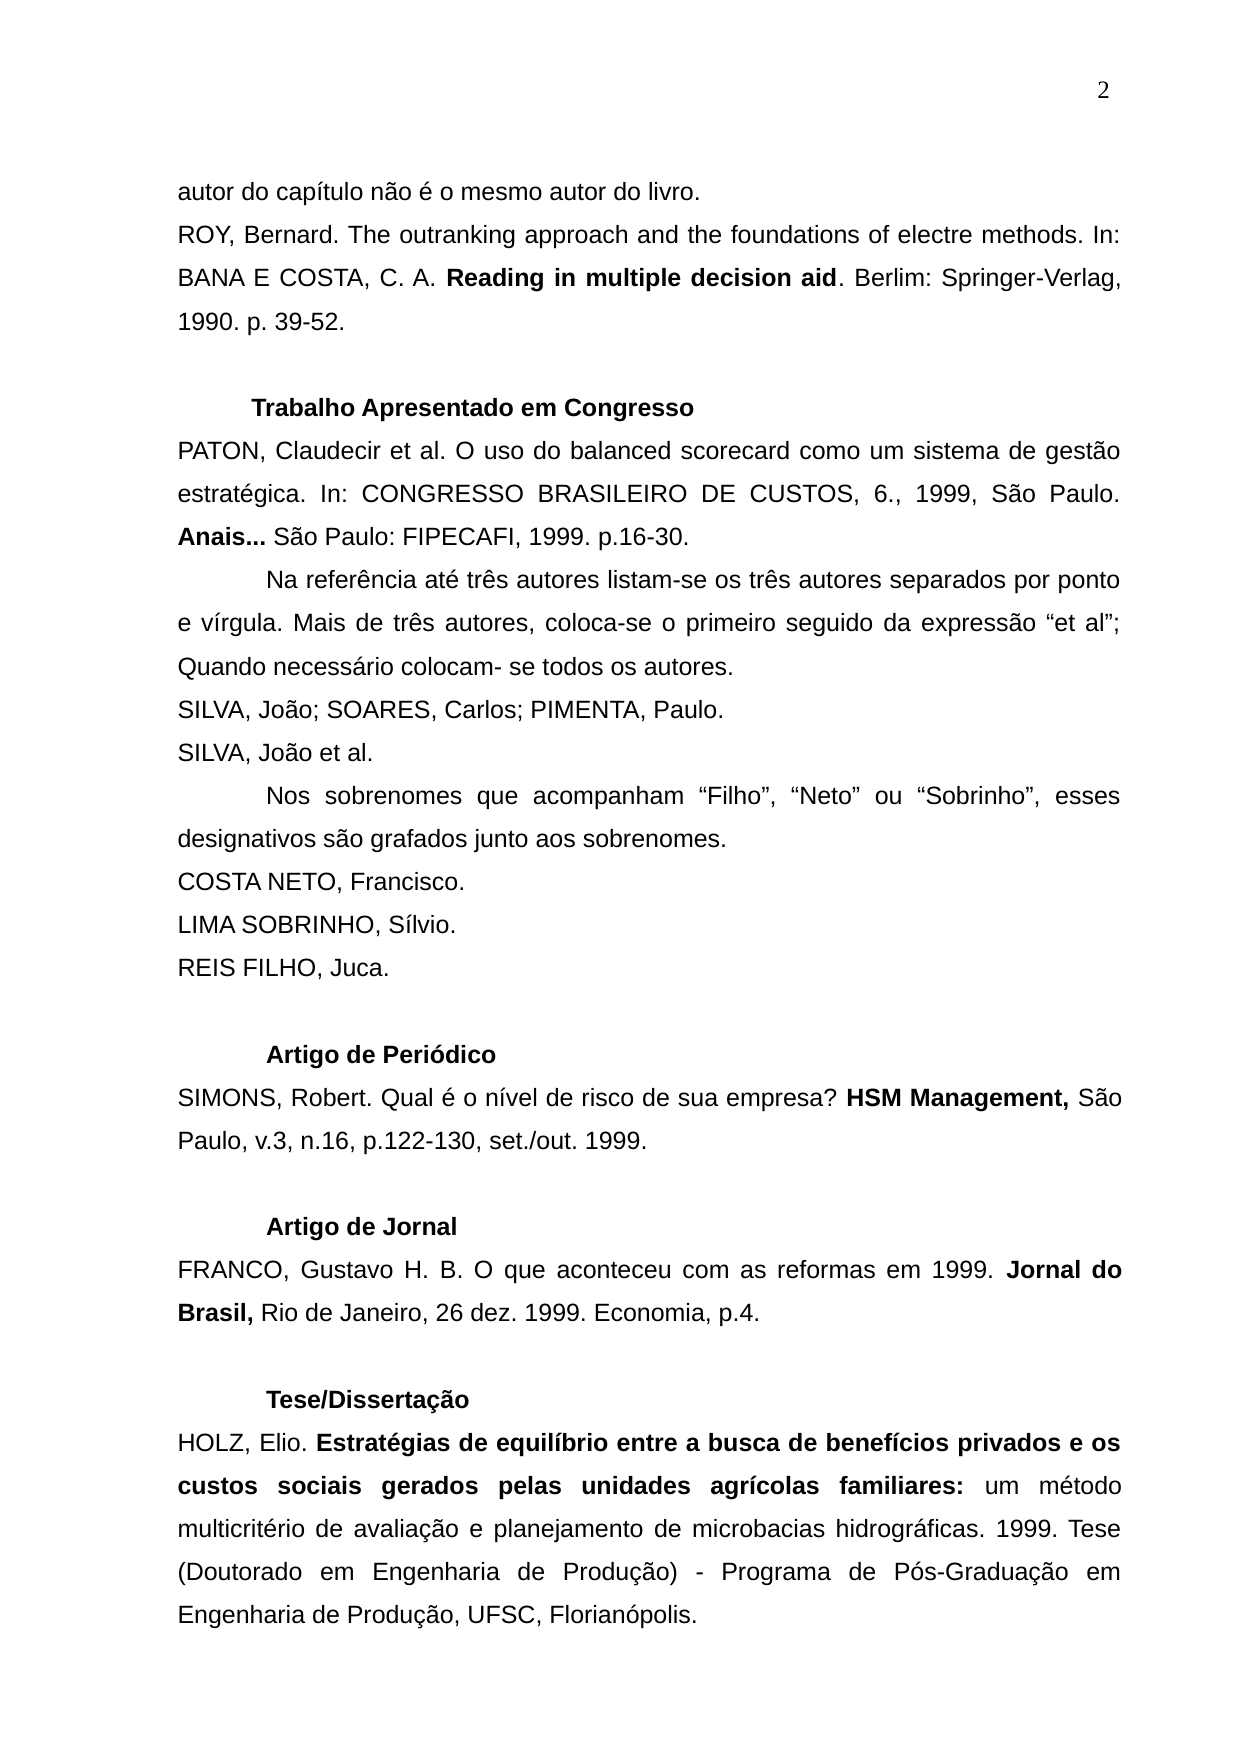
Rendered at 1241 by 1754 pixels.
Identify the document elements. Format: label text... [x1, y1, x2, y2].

text autor do capítulo não é o mesmo autor do livro. [177, 177, 1122, 206]
text Artigo de Jornal [177, 1212, 1122, 1241]
text Nos sobrenomes que acompanham “Filho”, “Neto” ou “Sobrinho”, esses designativos são grafados junto aos sobrenomes. [177, 781, 1122, 853]
text SILVA, João et al. [177, 738, 1122, 767]
text COSTA NETO, Francisco. [177, 867, 1122, 896]
text FRANCO, Gustavo H. B. O que aconteceu com as reformas em 1999. Jornal do Brasil, Rio de Janeiro, 26 dez. 1999. Economia, p.4. [177, 1255, 1122, 1327]
text Na referência até três autores listam-se os três autores separados por ponto e vírgula. Mais de três autores, coloca-se o primeiro seguido da expressão “et al”; Quando necessário colocam- se todos os autores. [177, 565, 1122, 680]
text PATON, Claudecir et al. O uso do balanced scorecard como um sistema de gestão estratégica. In: CONGRESSO BRASILEIRO DE CUSTOS, 6., 1999, São Paulo. Anais... São Paulo: FIPECAFI, 1999. p.16-30. [177, 436, 1122, 551]
text Trabalho Apresentado em Congresso [177, 393, 1122, 422]
text Artigo de Periódico [177, 1040, 1122, 1068]
text SILVA, João; SOARES, Carlos; PIMENTA, Paulo. [177, 695, 1122, 723]
text REIS FILHO, Juca. [177, 953, 1122, 982]
text ROY, Bernard. The outranking approach and the foundations of electre methods. In: BANA E COSTA, C. A. Reading in multiple decision aid. Berlim: Springer-Verlag, 1990. p. 39-52. [177, 220, 1122, 335]
text SIMONS, Robert. Qual é o nível de risco de sua empresa? HSM Management, São Paulo, v.3, n.16, p.122-130, set./out. 1999. [177, 1083, 1122, 1155]
text Tese/Dissertação [177, 1385, 1122, 1413]
text LIMA SOBRINHO, Sílvio. [177, 910, 1122, 939]
text HOLZ, Elio. Estratégias de equilíbrio entre a busca de benefícios privados e os custos sociais gerados pelas unidades agrícolas familiares: um método multicritério de avaliação e planejamento de microbacias hidrográficas. 1999. Tese (Doutorado em Engenharia de Produção) - Programa de Pós-Graduação em Engenharia de Produção, UFSC, Florianópolis. [177, 1428, 1122, 1629]
